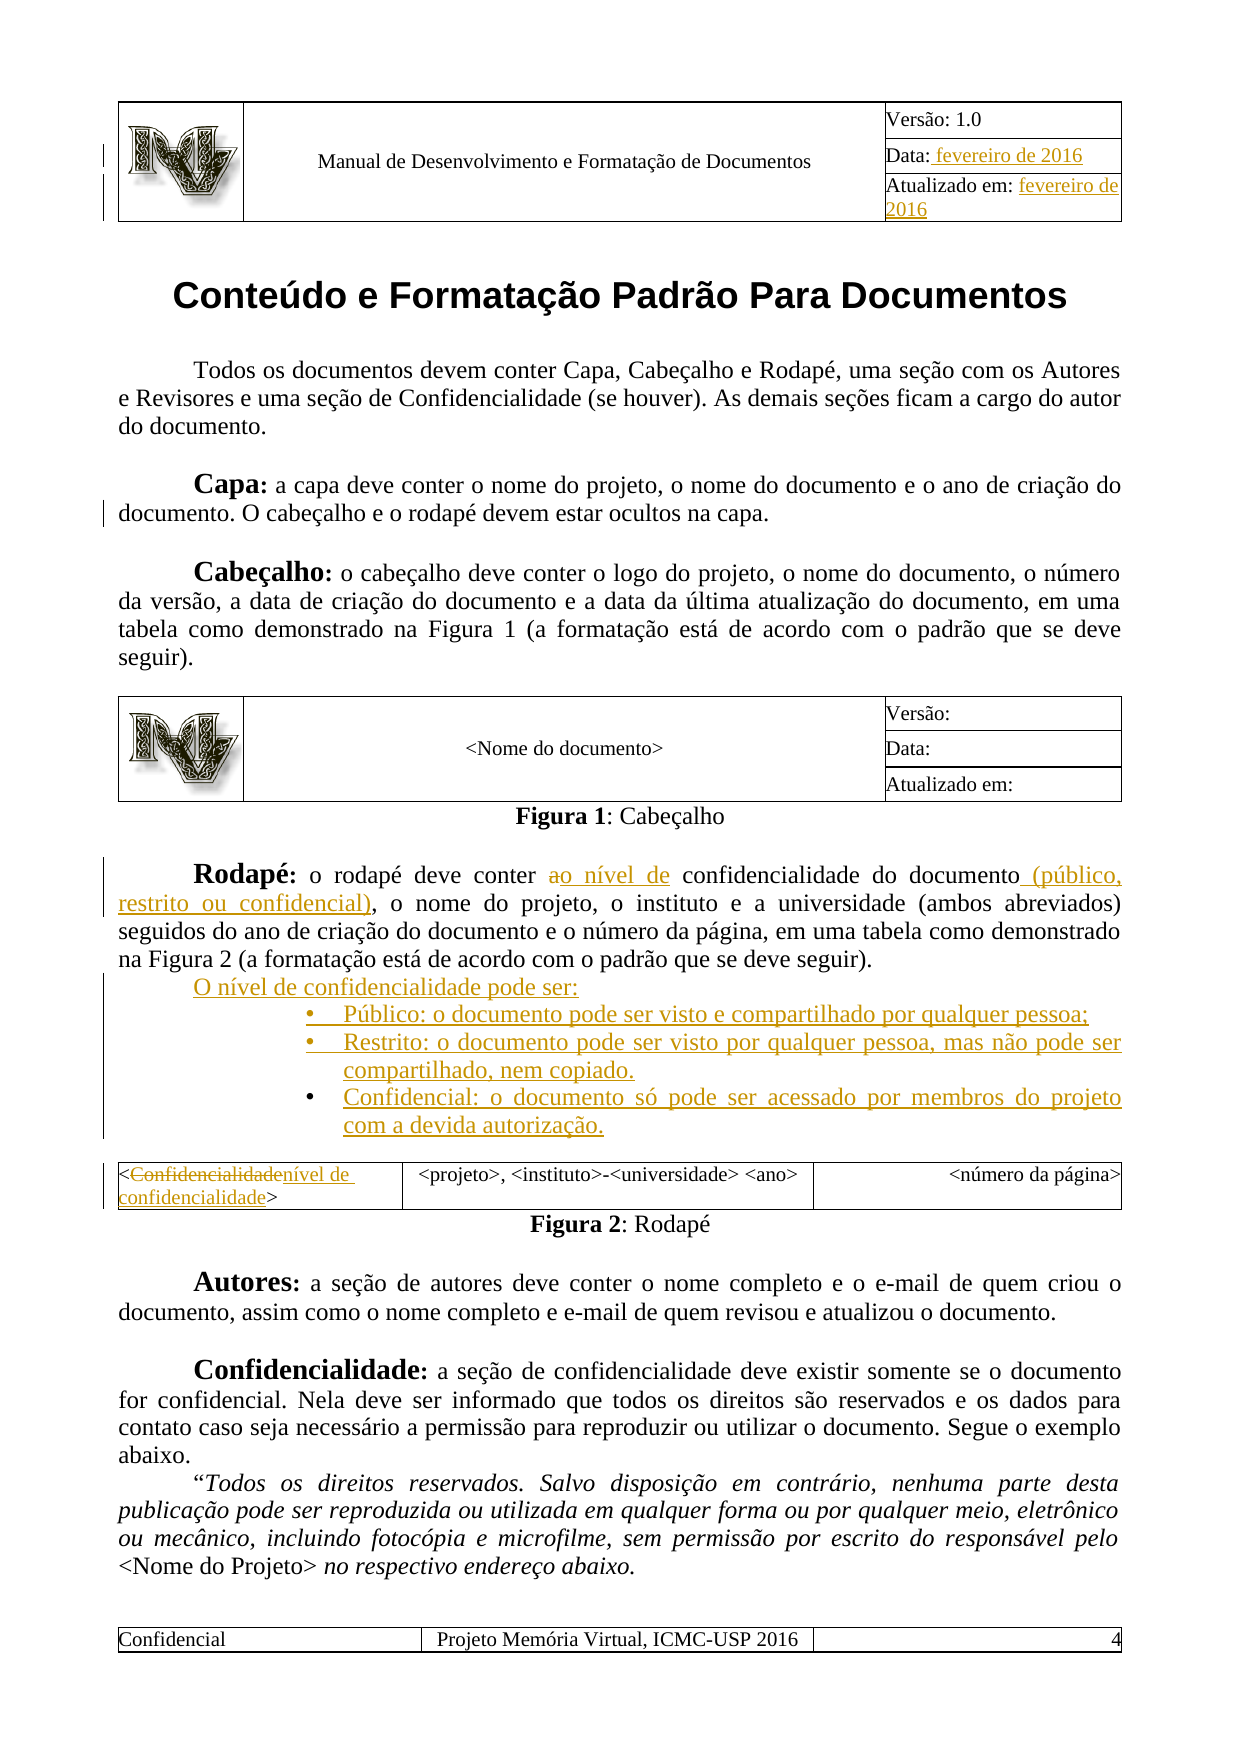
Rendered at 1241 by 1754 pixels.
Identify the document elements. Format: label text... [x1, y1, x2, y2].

table_header <nível de confidencialidade> [119, 1163, 402, 1209]
table_header <projeto>, <instituto>-<universidade> <ano> [403, 1163, 813, 1209]
list compartilhado, nem copiado. [306, 1053, 1122, 1083]
list Confidencial: o documento só pode ser acessado por membros do projeto com a devida autorização. [306, 1083, 1122, 1139]
table_header <número da página> [814, 1163, 1121, 1209]
subtitle Conteúdo e Formatação Padrão Para Documentos [118, 274, 1122, 316]
list Restrito: o documento pode ser visto por qualquer pessoa, mas não pode ser [306, 1028, 1122, 1052]
text Figura 1: Cabeçalho [118, 802, 1122, 829]
table_header Versão: [886, 697, 1121, 730]
text O nível de confidencialidade pode ser: [118, 973, 1122, 1000]
table_cell Data: [886, 731, 1121, 766]
table_cell Atualizado em: [886, 768, 1121, 801]
table_header [119, 697, 243, 801]
text Confidencialidade: a seção de confidencialidade deve existir somente se o documento for confidencial. Nela deve ser informado que todos os direitos são reservados e os dados para contato caso seja necessário a permissão para reproduzir ou utilizar o documento. Segue o exemplo abaixo. [118, 1353, 1122, 1469]
text Cabeçalho: o cabeçalho deve conter o logo do projeto, o nome do documento, o número da versão, a data de criação do documento e a data da última atualização do documento, em uma tabela como demonstrado na Figura 1 (a formatação está de acordo com o padrão que se deve seguir). [118, 555, 1122, 670]
picture [122, 697, 242, 800]
list Público: o documento pode ser visto e compartilhado por qualquer pessoa; [306, 1000, 1122, 1028]
text “Todos os direitos reservados. Salvo disposição em contrário, nenhuma parte desta publicação pode ser reproduzida ou utilizada em qualquer forma ou por qualquer meio, eletrônico ou mecânico, incluindo fotocópia e microfilme, sem permissão por escrito do responsável pelo <Nome do Projeto> no respectivo endereço abaixo. [118, 1469, 1122, 1580]
table_header <Nome do documento> [244, 697, 885, 801]
text Rodapé: o rodapé deve conter o nível de confidencialidade do documento (público, restrito ou confidencial), o nome do projeto, o instituto e a universidade (ambos abreviados) seguidos do ano de criação do documento e o número da página, em uma tabela como demonstrado na Figura 2 (a formatação está de acordo com o padrão que se deve seguir). [118, 857, 1122, 973]
text Autores: a seção de autores deve conter o nome completo e o e-mail de quem criou o documento, assim como o nome completo e e-mail de quem revisou e atualizou o documento. [118, 1266, 1122, 1326]
picture [121, 109, 241, 212]
text Capa: a capa deve conter o nome do projeto, o nome do documento e o ano de criação do documento. O cabeçalho e o rodapé devem estar ocultos na capa. [118, 467, 1122, 527]
text Figura 2: Rodapé [118, 1210, 1122, 1238]
text Todos os documentos devem conter Capa, Cabeçalho e Rodapé, uma seção com os Autores e Revisores e uma seção de Confidencialidade (se houver). As demais seções ficam a cargo do autor do documento. [118, 356, 1122, 439]
